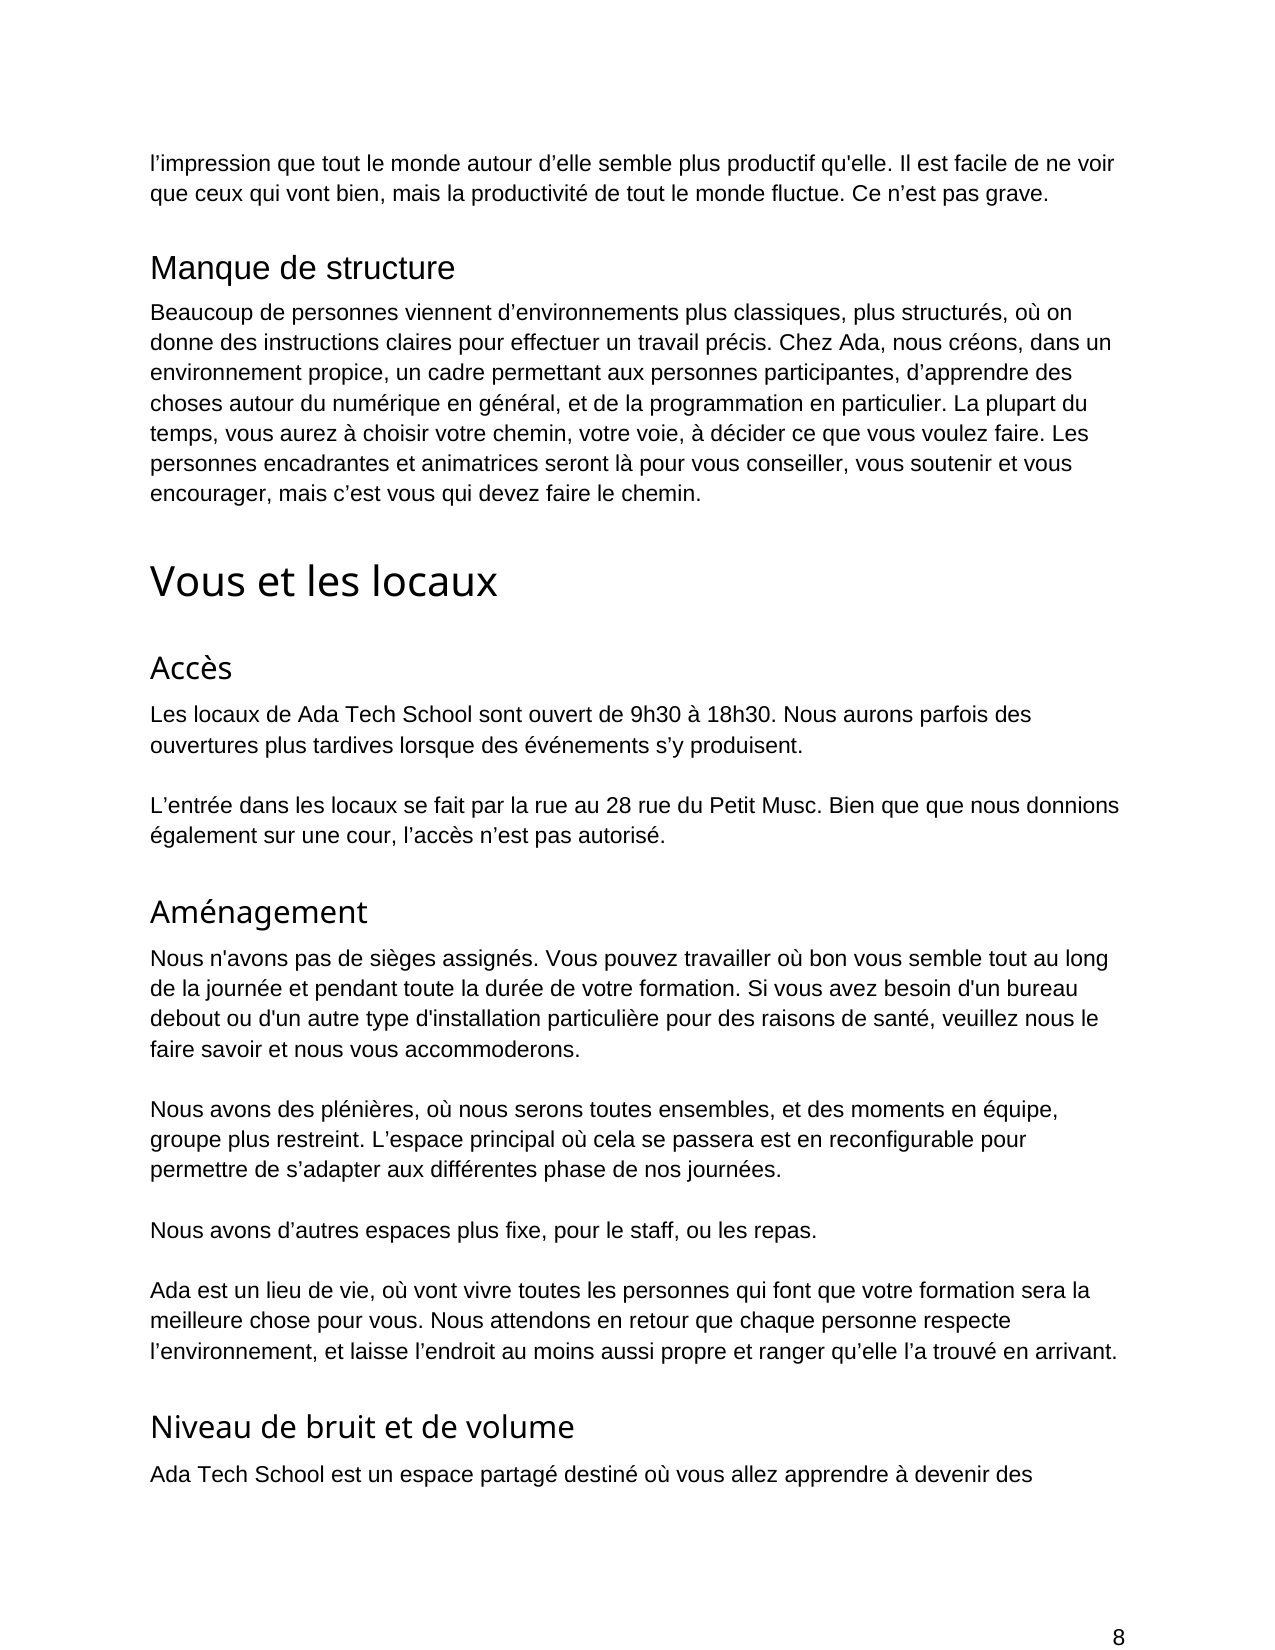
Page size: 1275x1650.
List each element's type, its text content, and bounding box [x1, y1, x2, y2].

subtitle Vous et les locaux [150, 552, 1125, 609]
text Nous n'avons pas de sièges assignés. Vous pouvez travailler où bon vous semble tout au long de la journée et pendant toute la durée de votre formation. Si vous avez besoin d'un bureau debout ou d'un autre type d'installation particulière pour des raisons de santé, veuillez nous le faire savoir et nous vous accommoderons. [150, 945, 1125, 1062]
subtitle Niveau de bruit et de volume [150, 1405, 1125, 1448]
text Ada est un lieu de vie, où vont vivre toutes les personnes qui font que votre formation sera la meilleure chose pour vous. Nous attendons en retour que chaque personne respecte l’environnement, et laisse l’endroit au moins aussi propre et ranger qu’elle l’a trouvé en arrivant. [150, 1277, 1125, 1364]
subtitle Aménagement [150, 890, 1125, 932]
text L’entrée dans les locaux se fait par la rue au 28 rue du Petit Musc. Bien que que nous donnions également sur une cour, l’accès n’est pas autorisé. [150, 792, 1125, 848]
subtitle Manque de structure [150, 248, 1125, 286]
text Beaucoup de personnes viennent d’environnements plus classiques, plus structurés, où on donne des instructions claires pour effectuer un travail précis. Chez Ada, nous créons, dans un environnement propice, un cadre permettant aux personnes participantes, d’apprendre des choses autour du numérique en général, et de la programmation en particulier. La plupart du temps, vous aurez à choisir votre chemin, votre voie, à décider ce que vous voulez faire. Les personnes encadrantes et animatrices seront là pour vous conseiller, vous soutenir et vous encourager, mais c’est vous qui devez faire le chemin. [150, 299, 1125, 506]
text Nous avons d’autres espaces plus fixe, pour le staff, ou les repas. [150, 1217, 1125, 1243]
subtitle Accès [150, 646, 1125, 689]
text l’impression que tout le monde autour d’elle semble plus productif qu'elle. Il est facile de ne voir que ceux qui vont bien, mais la productivité de tout le monde fluctue. Ce n’est pas grave. [150, 150, 1125, 207]
text Ada Tech School est un espace partagé destiné où vous allez apprendre à devenir des [150, 1461, 1125, 1487]
text Les locaux de Ada Tech School sont ouvert de 9h30 à 18h30. Nous aurons parfois des ouvertures plus tardives lorsque des événements s’y produisent. [150, 701, 1125, 758]
text Nous avons des plénières, où nous serons toutes ensembles, et des moments en équipe, groupe plus restreint. L’espace principal où cela se passera est en reconfigurable pour permettre de s’adapter aux différentes phase de nos journées. [150, 1096, 1125, 1183]
